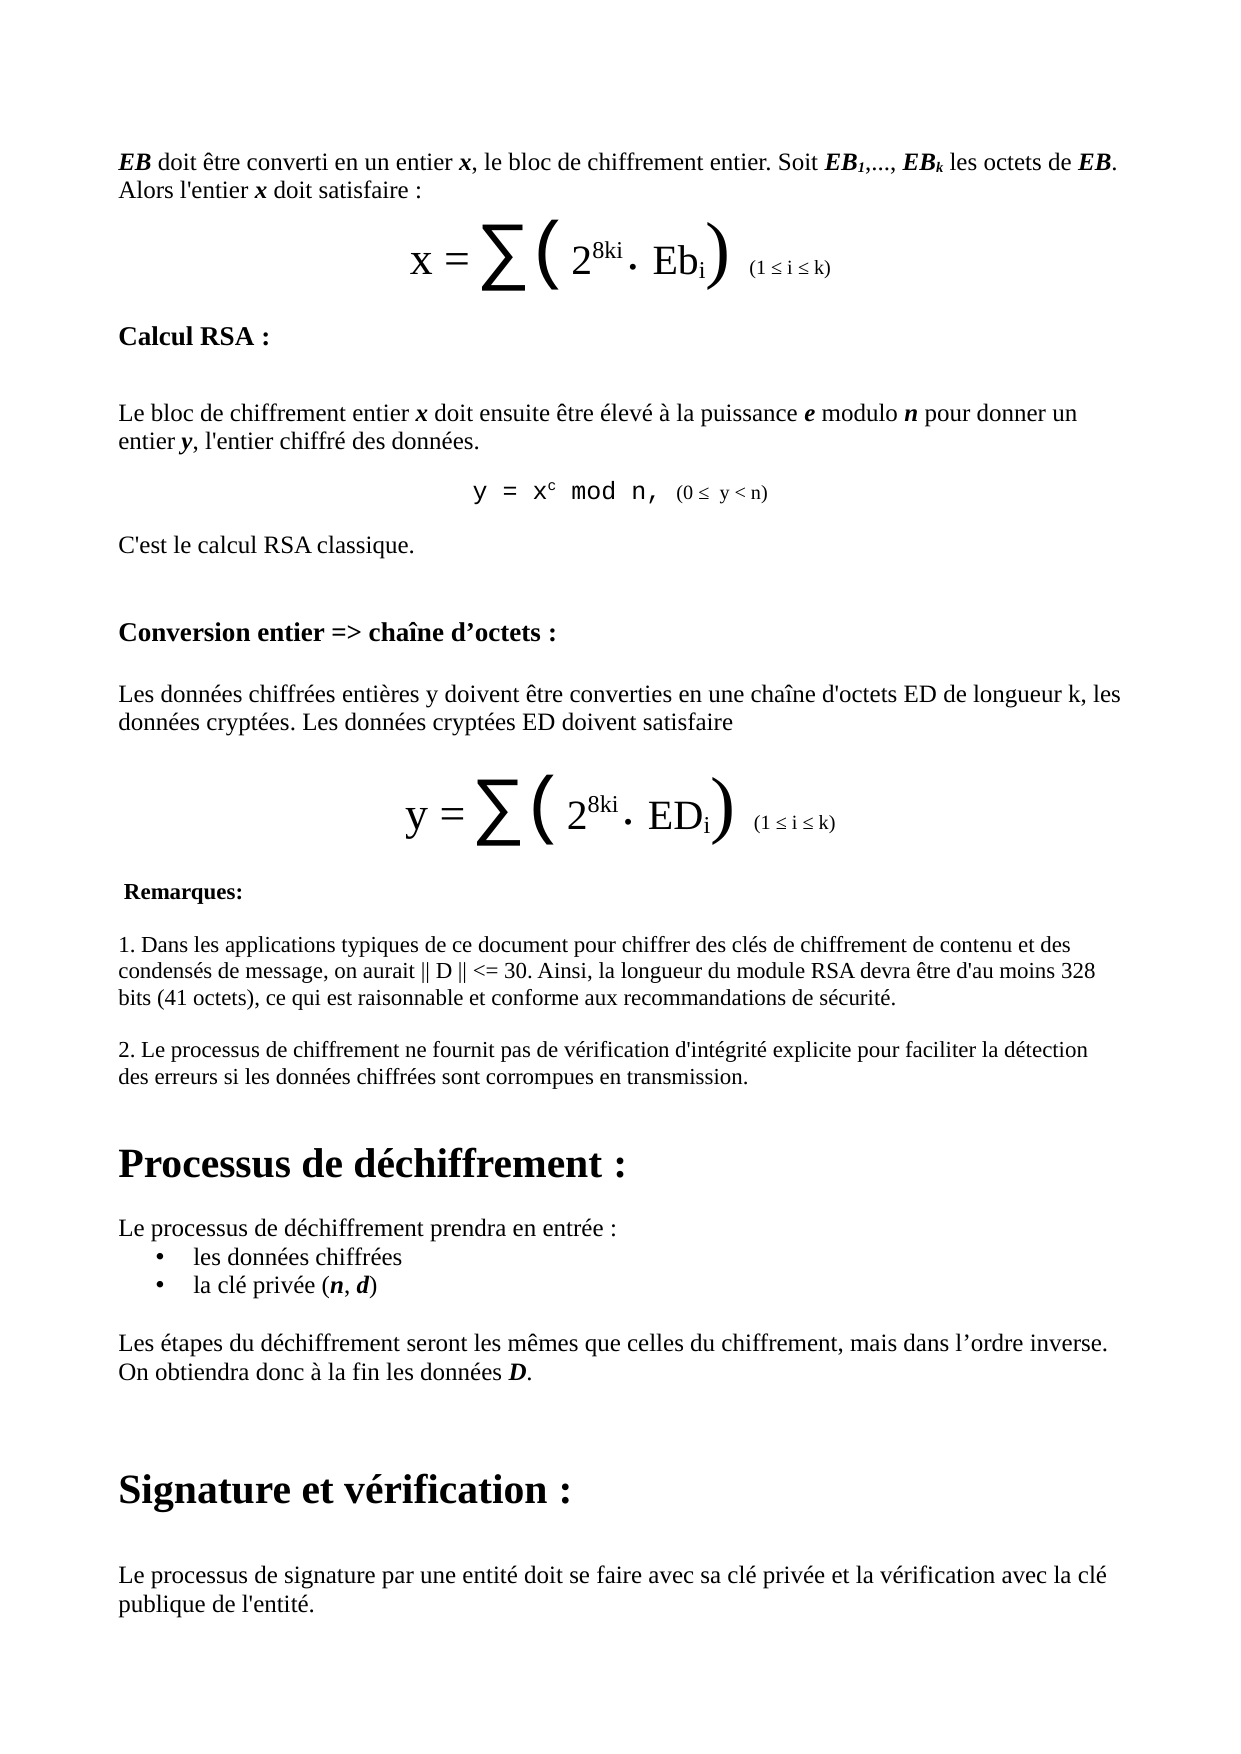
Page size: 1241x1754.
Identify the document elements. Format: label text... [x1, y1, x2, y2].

text x = ∑(28ki • Ebi) (1 ≤ i ≤ k) [118, 204, 1122, 297]
text Remarques: [118, 878, 1122, 904]
text 1. Dans les applications typiques de ce document pour chiffrer des clés de chiffrement de contenu et des condensés de message, on aurait || D || <= 30. Ainsi, la longueur du module RSA devra être d'au moins 328 bits (41 octets), ce qui est raisonnable et conforme aux recommandations de sécurité. [118, 931, 1122, 1010]
text y = xc mod n, (0 ≤ y < n) [118, 479, 1122, 507]
text Le processus de signature par une entité doit se faire avec sa clé privée et la vérification avec la clé publique de l'entité. [118, 1560, 1122, 1618]
text 2. Le processus de chiffrement ne fournit pas de vérification d'intégrité explicite pour faciliter la détection des erreurs si les données chiffrées sont corrompues en transmission. [118, 1036, 1122, 1089]
text Calcul RSA : [118, 320, 1122, 351]
text Le bloc de chiffrement entier x doit ensuite être élevé à la puissance e modulo n pour donner un entier y, l'entier chiffré des données. [118, 398, 1122, 455]
list la clé privée (n, d) [156, 1271, 1122, 1299]
text Les étapes du déchiffrement seront les mêmes que celles du chiffrement, mais dans l’ordre inverse. On obtiendra donc à la fin les données D. [118, 1328, 1122, 1386]
text Signature et vérification : [118, 1464, 1122, 1512]
text C'est le calcul RSA classique. [118, 530, 1122, 559]
text Processus de déchiffrement : [118, 1139, 1122, 1187]
list les données chiffrées [156, 1242, 1122, 1271]
text Le processus de déchiffrement prendra en entrée : [118, 1213, 1122, 1242]
text Les données chiffrées entières y doivent être converties en une chaîne d'octets ED de longueur k, les données cryptées. Les données cryptées ED doivent satisfaire [118, 679, 1122, 736]
text Conversion entier => chaîne d’octets : [118, 616, 1122, 647]
text y = ∑(28ki • EDi) (1 ≤ i ≤ k) [118, 759, 1122, 852]
text EB doit être converti en un entier x, le bloc de chiffrement entier. Soit EB1,..., EBk les octets de EB. Alors l'entier x doit satisfaire : [118, 147, 1122, 204]
